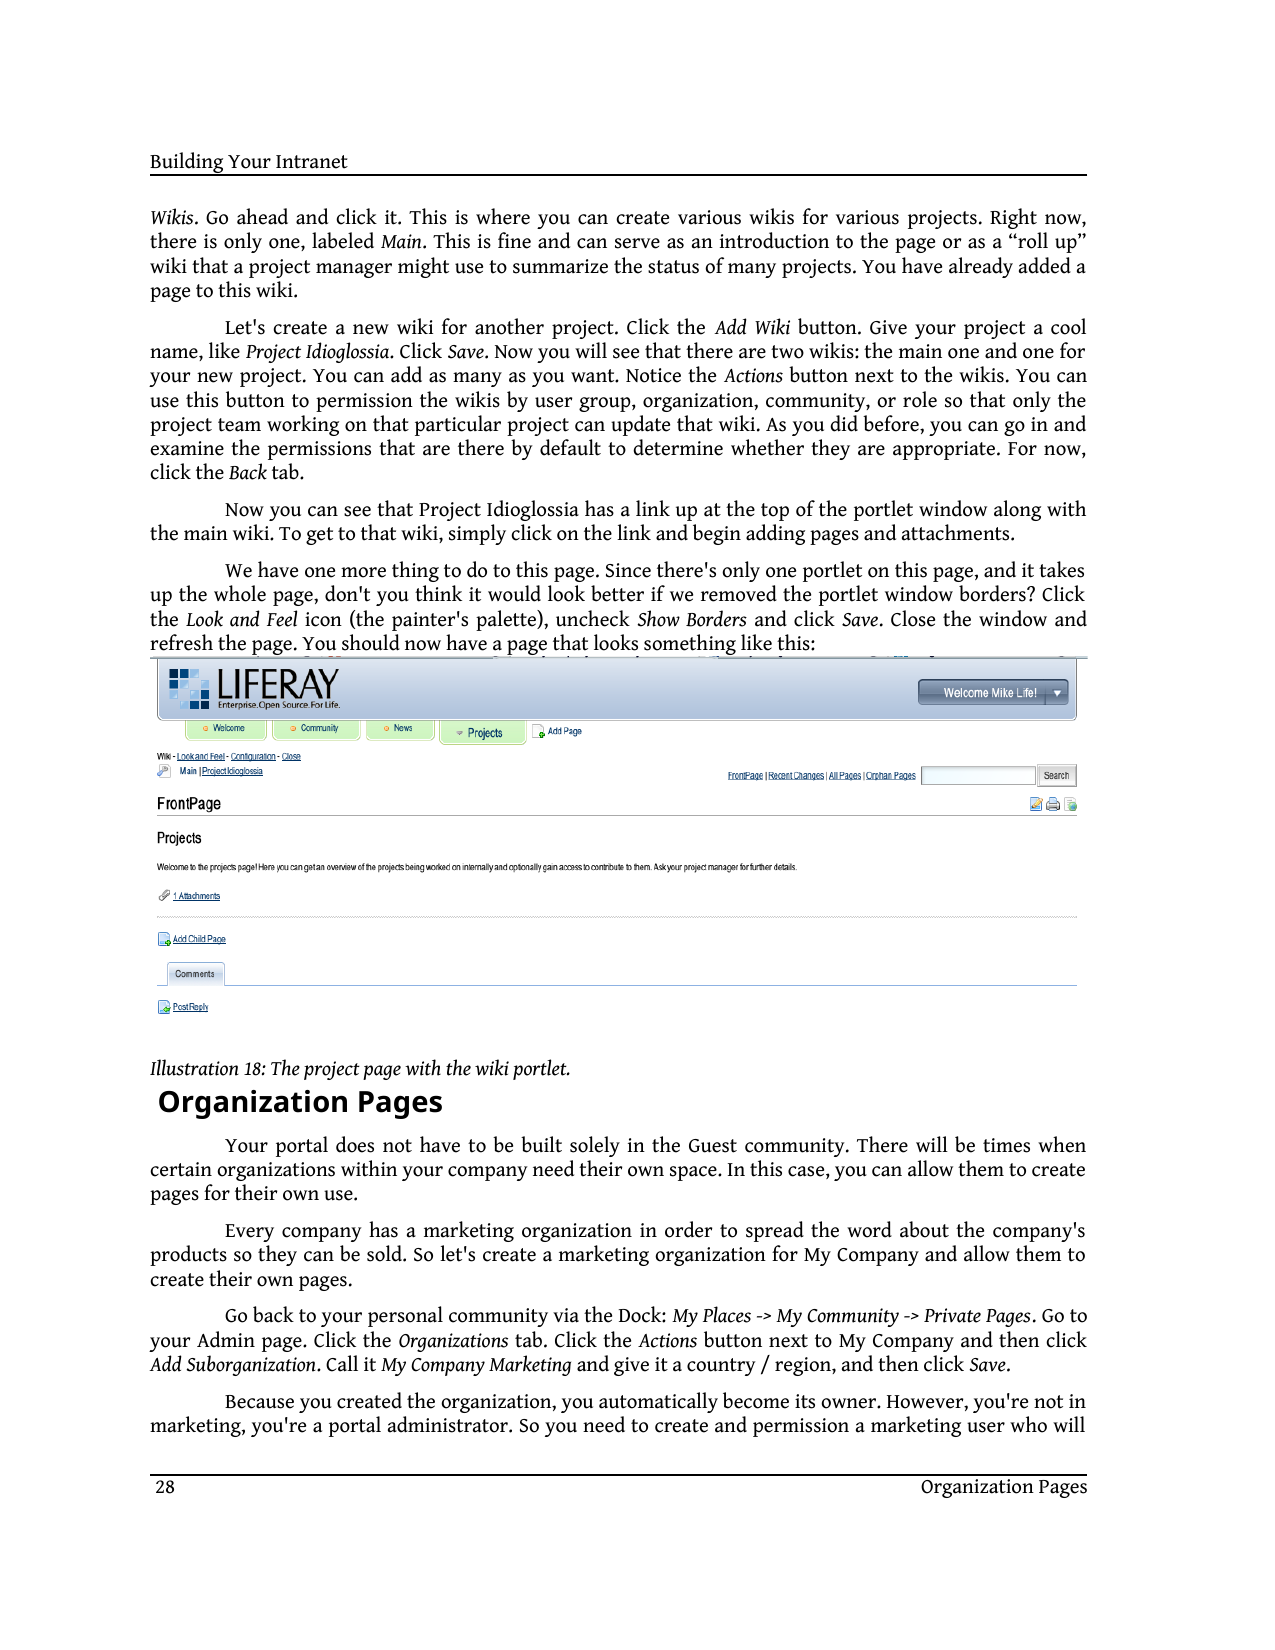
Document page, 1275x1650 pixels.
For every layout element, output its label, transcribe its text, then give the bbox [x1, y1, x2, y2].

text Let's create a new wiki for another project. Click the Add Wiki button. Give your project a cool name, like Project Idioglossia. Click Save. Now you will see that there are two wikis: the main one and one for your new project. You can add as many as you want. Notice the Actions button next to the wikis. You can use this button to permission the wikis by user group, organization, community, or role so that only the project team working on that particular project can update that wiki. As you did before, you can go in and examine the permissions that are there by default to determine whether they are appropriate. For now, click the Back tab. [150, 316, 1087, 486]
subtitle Organization Pages [150, 1082, 1087, 1121]
text Now you can see that Project Idioglossia has a link up at the top of the portlet window along with the main wiki. To get to that wiki, simply click on the link and begin adding pages and attachments. [150, 498, 1087, 547]
text Wikis. Go ahead and click it. This is where you can create various wikis for various projects. Right now, there is only one, labeled Main. This is fine and can serve as an introduction to the page or as a “roll up” wiki that a project manager might use to summarize the status of many projects. You have already added a page to this wiki. [150, 206, 1087, 303]
text Go back to your personal community via the Dock: My Places -> My Community -> Private Pages. Go to your Admin page. Click the Organizations tab. Click the Actions button next to My Company and then click Add Suborganization. Call it My Company Marketing and give it a country / region, and then click Save. [150, 1304, 1087, 1377]
text We have one more thing to do to this page. Since there's only one portlet on this page, and it takes up the whole page, don't you think it would look better if we removed the portlet window borders? Click the Look and Feel icon (the painter's palette), uncheck Show Borders and click Save. Close the window and refresh the page. You should now have a page that looks something like this: [150, 559, 1087, 656]
picture [150, 656, 1088, 1058]
text Every company has a marketing organization in order to spread the word about the company's products so they can be sold. So let's create a marketing organization for My Company and allow them to create their own pages. [150, 1219, 1087, 1292]
text Illustration 18: The project page with the wiki portlet. [150, 1058, 1087, 1082]
text Because you created the organization, you automatically become its owner. However, you're not in marketing, you're a portal administrator. So you need to create and permission a marketing user who will [150, 1390, 1087, 1438]
text Your portal does not have to be built solely in the Guest community. There will be times when certain organizations within your company need their own space. In this case, you can allow them to create pages for their own use. [150, 1134, 1087, 1207]
